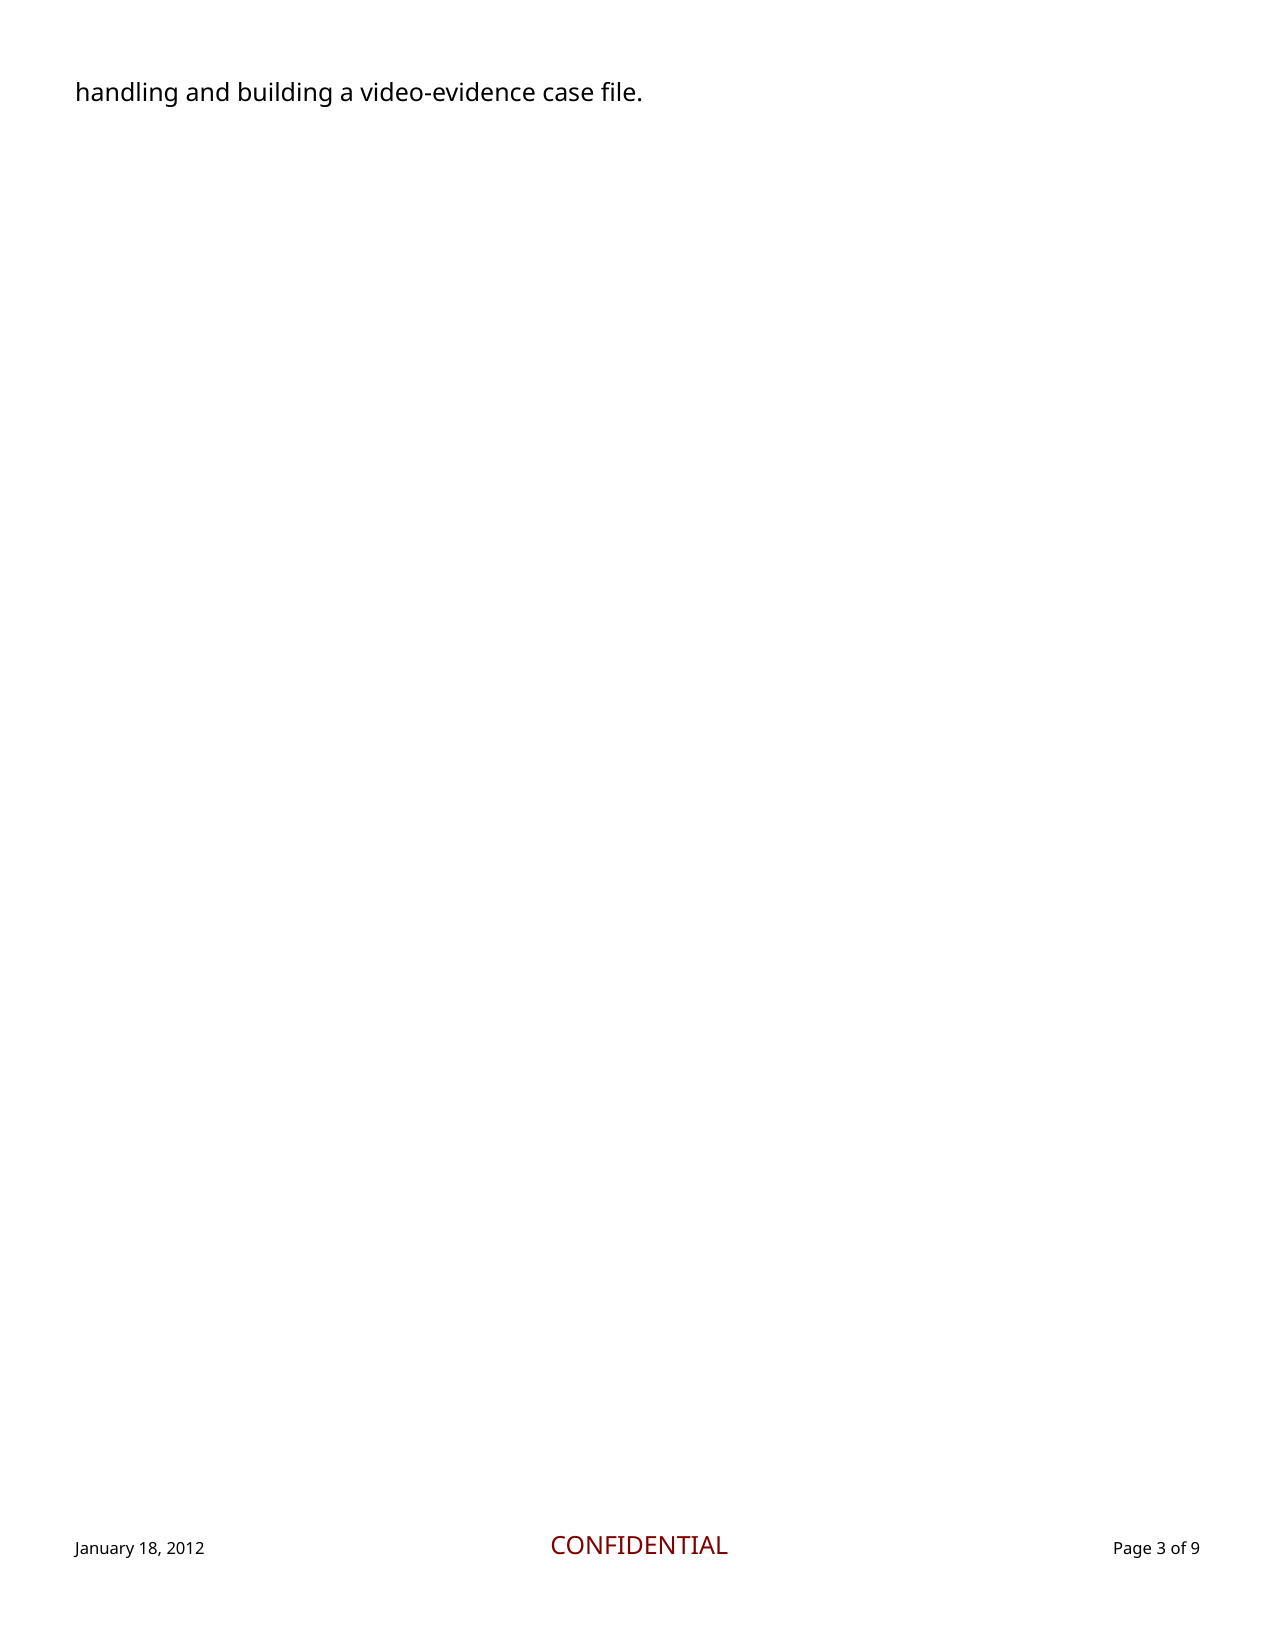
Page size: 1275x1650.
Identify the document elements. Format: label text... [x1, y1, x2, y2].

text handling and building a video-evidence case file. [75, 75, 1200, 109]
